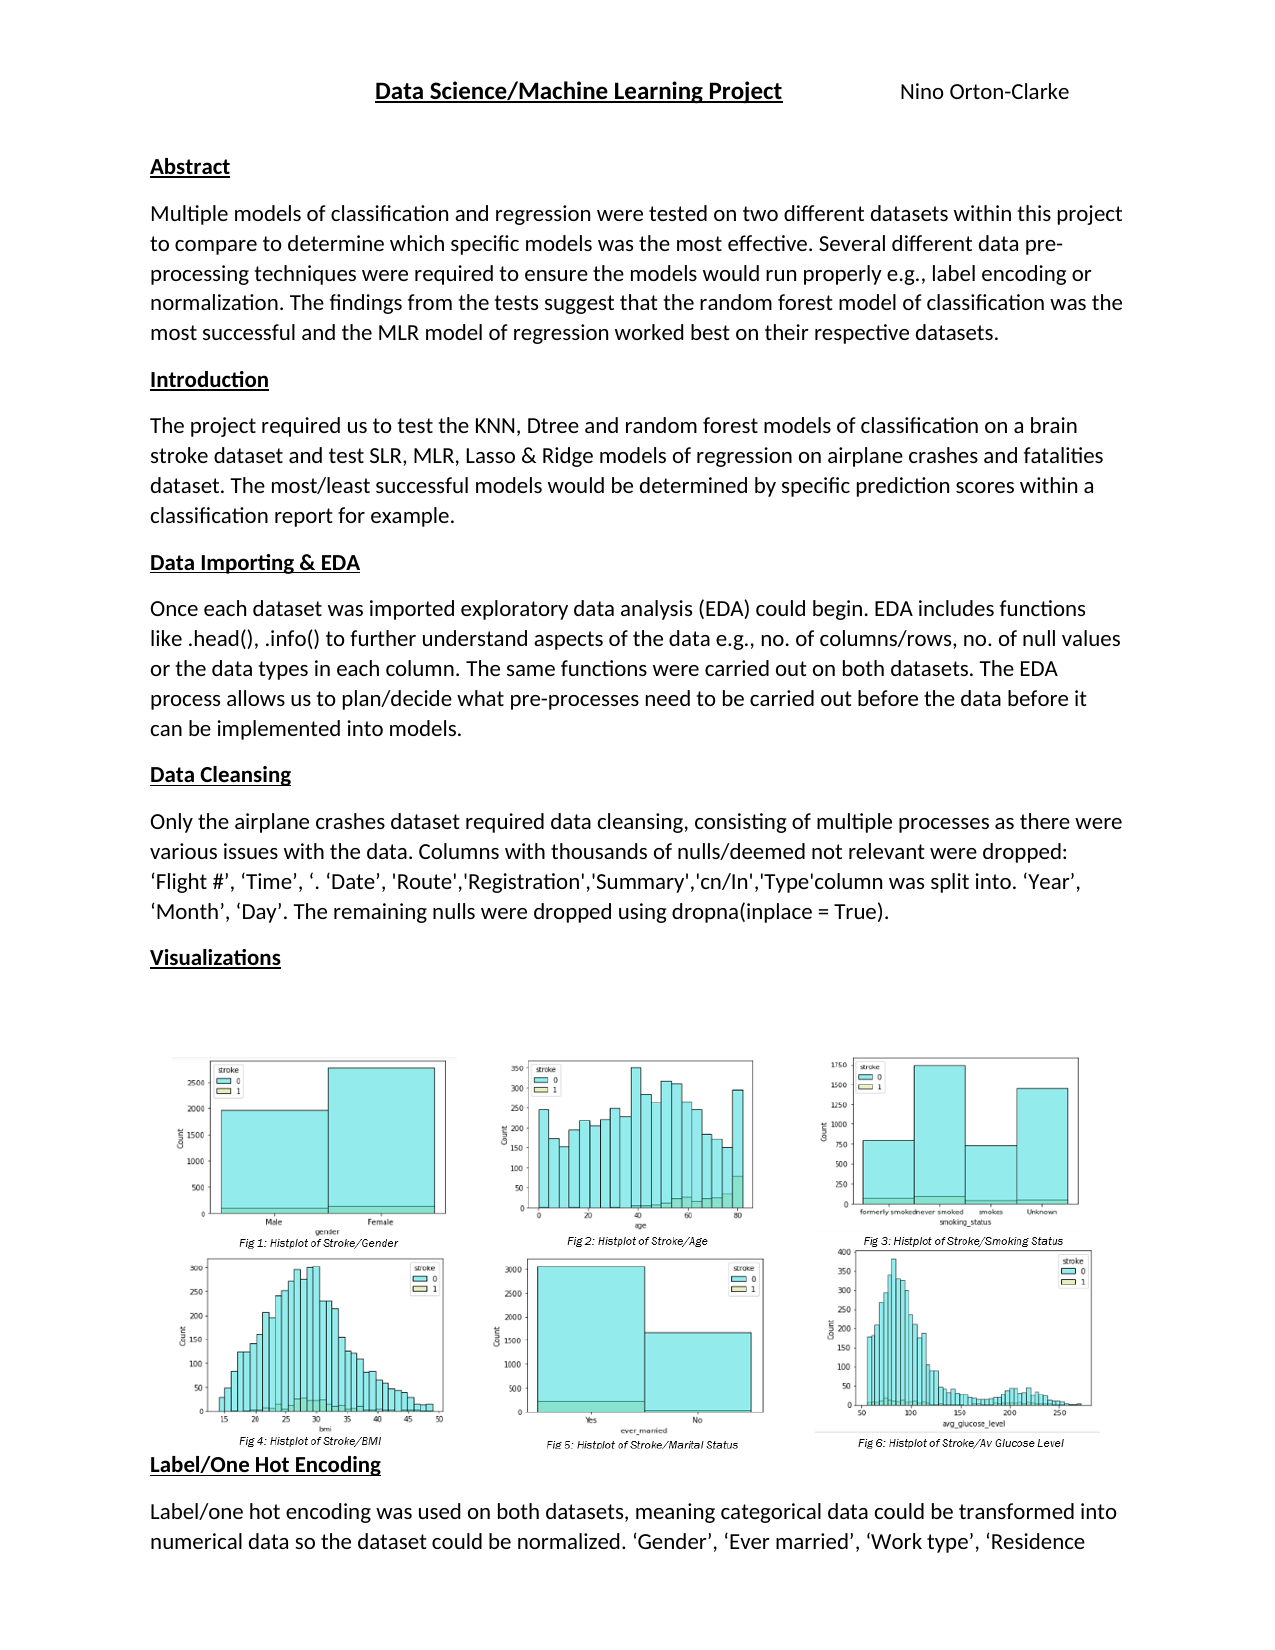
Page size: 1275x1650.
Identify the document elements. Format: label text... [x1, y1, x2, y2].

text Once each dataset was imported exploratory data analysis (EDA) could begin. EDA includes functions like .head(), .info() to further understand aspects of the data e.g., no. of columns/rows, no. of null values or the data types in each column. The same functions were carried out on both datasets. The EDA process allows us to plan/decide what pre-processes need to be carried out before the data before it can be implemented into models. [150, 594, 1125, 742]
text Abstract [150, 152, 1125, 180]
text Visualizations [150, 943, 1125, 971]
text Label/one hot encoding was used on both datasets, meaning categorical data could be transformed into numerical data so the dataset could be normalized. ‘Gender’, ‘Ever married’, ‘Work type’, ‘Residence [150, 1497, 1125, 1555]
text The project required us to test the KNN, Dtree and random forest models of classification on a brain stroke dataset and test SLR, MLR, Lasso & Ridge models of regression on airplane crashes and fatalities dataset. The most/least successful models would be determined by specific prediction scores within a classification report for example. [150, 412, 1125, 529]
text Only the airplane crashes dataset required data cleansing, consisting of multiple processes as there were various issues with the data. Columns with thousands of nulls/deemed not relevant were dropped: ‘Flight #’, ‘Time’, ‘. ‘Date’, 'Route','Registration','Summary','cn/In','Type'column was split into. ‘Year’, ‘Month’, ‘Day’. The remaining nulls were dropped using dropna(inplace = True). [150, 807, 1125, 925]
text Introduction [150, 365, 1125, 393]
text Data Importing & EDA [150, 548, 1125, 576]
text Multiple models of classification and regression were tested on two different datasets within this project to compare to determine which specific models was the most effective. Several different data pre-processing techniques were required to ensure the models would run properly e.g., label encoding or normalization. The findings from the tests suggest that the random forest model of classification was the most successful and the MLR model of regression worked best on their respective datasets. [150, 199, 1125, 346]
text Data Cleansing [150, 761, 1125, 788]
text Label/One Hot Encoding [150, 1055, 1125, 1479]
